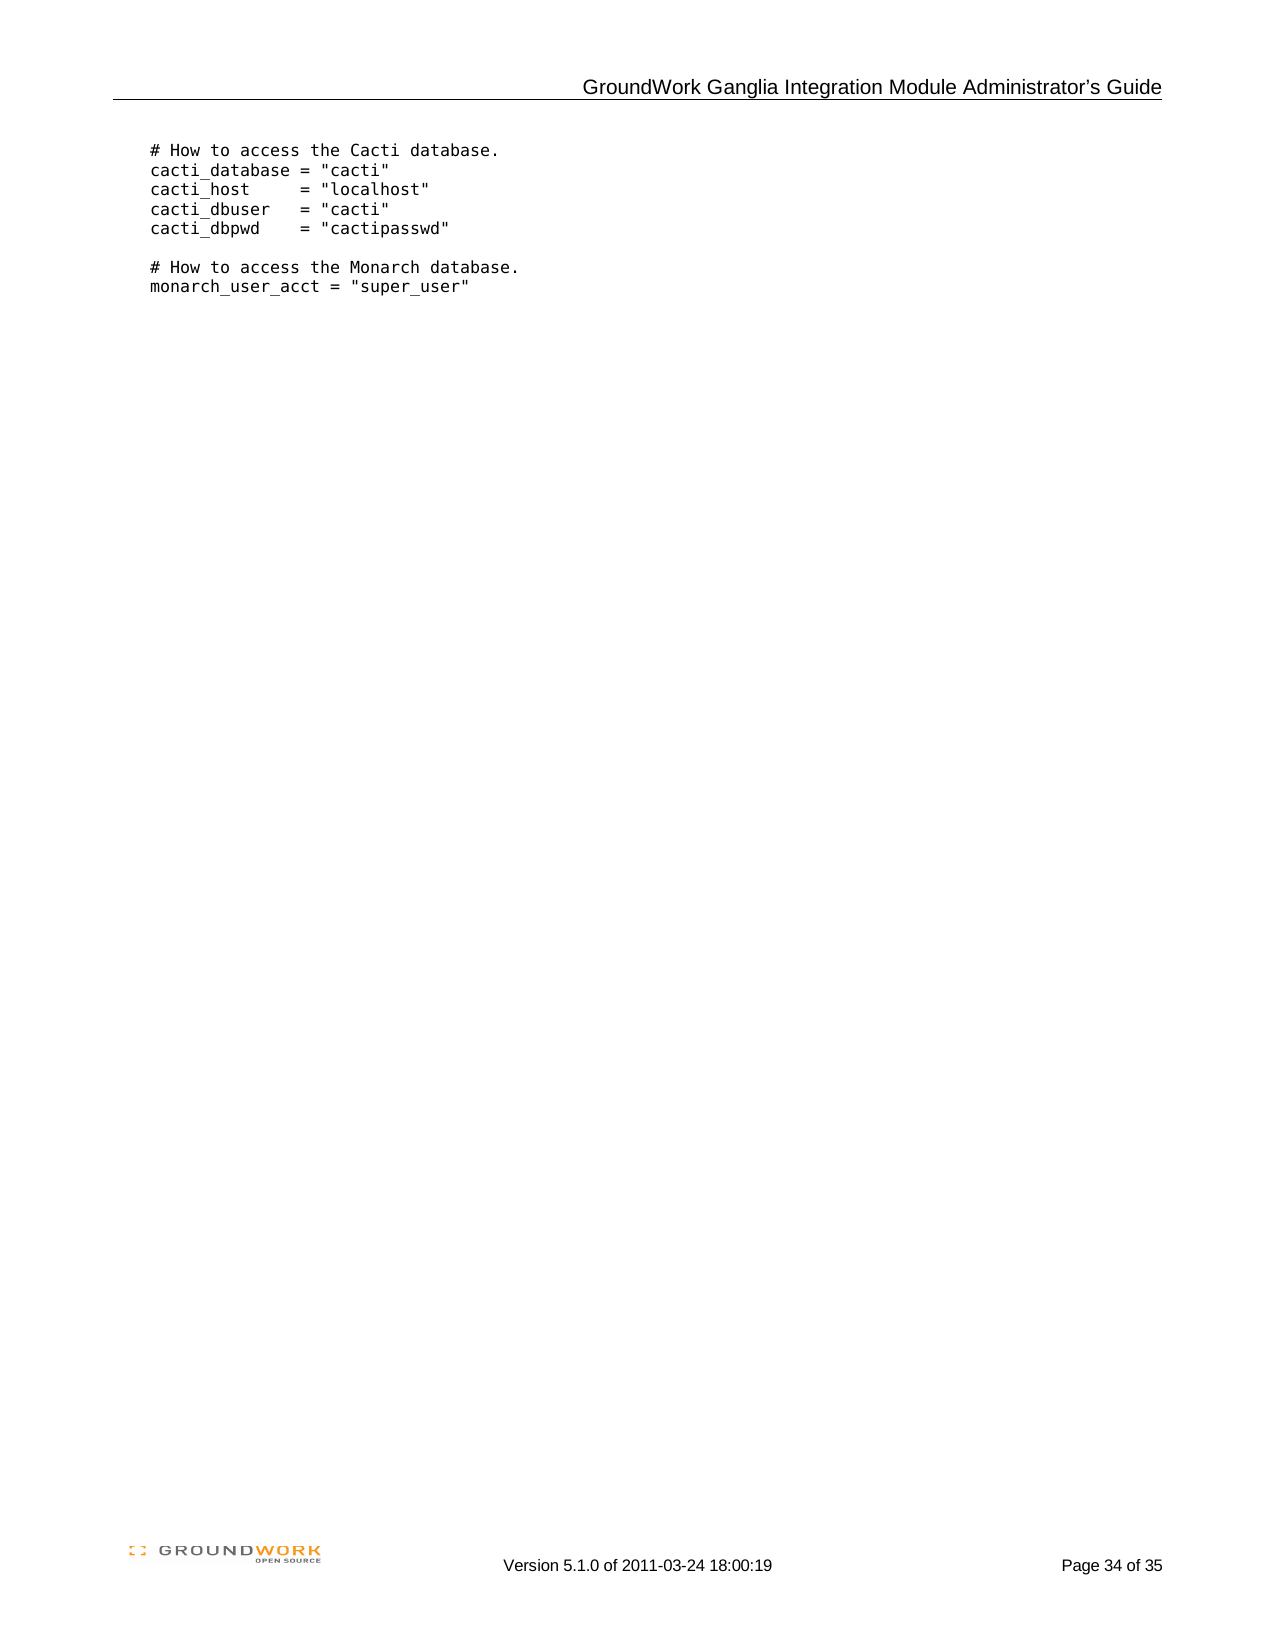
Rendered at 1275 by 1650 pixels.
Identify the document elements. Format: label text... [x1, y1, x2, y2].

text cacti_database = "cacti" [150, 161, 1162, 180]
text cacti_dbpwd = "cactipasswd" [150, 219, 1162, 238]
text cacti_dbuser = "cacti" [150, 199, 1162, 219]
text # How to access the Cacti database. [150, 141, 1162, 161]
picture [129, 1546, 321, 1563]
text monarch_user_acct = "super_user" [150, 277, 1162, 297]
text # How to access the Monarch database. [150, 258, 1162, 277]
text cacti_host = "localhost" [150, 180, 1162, 199]
